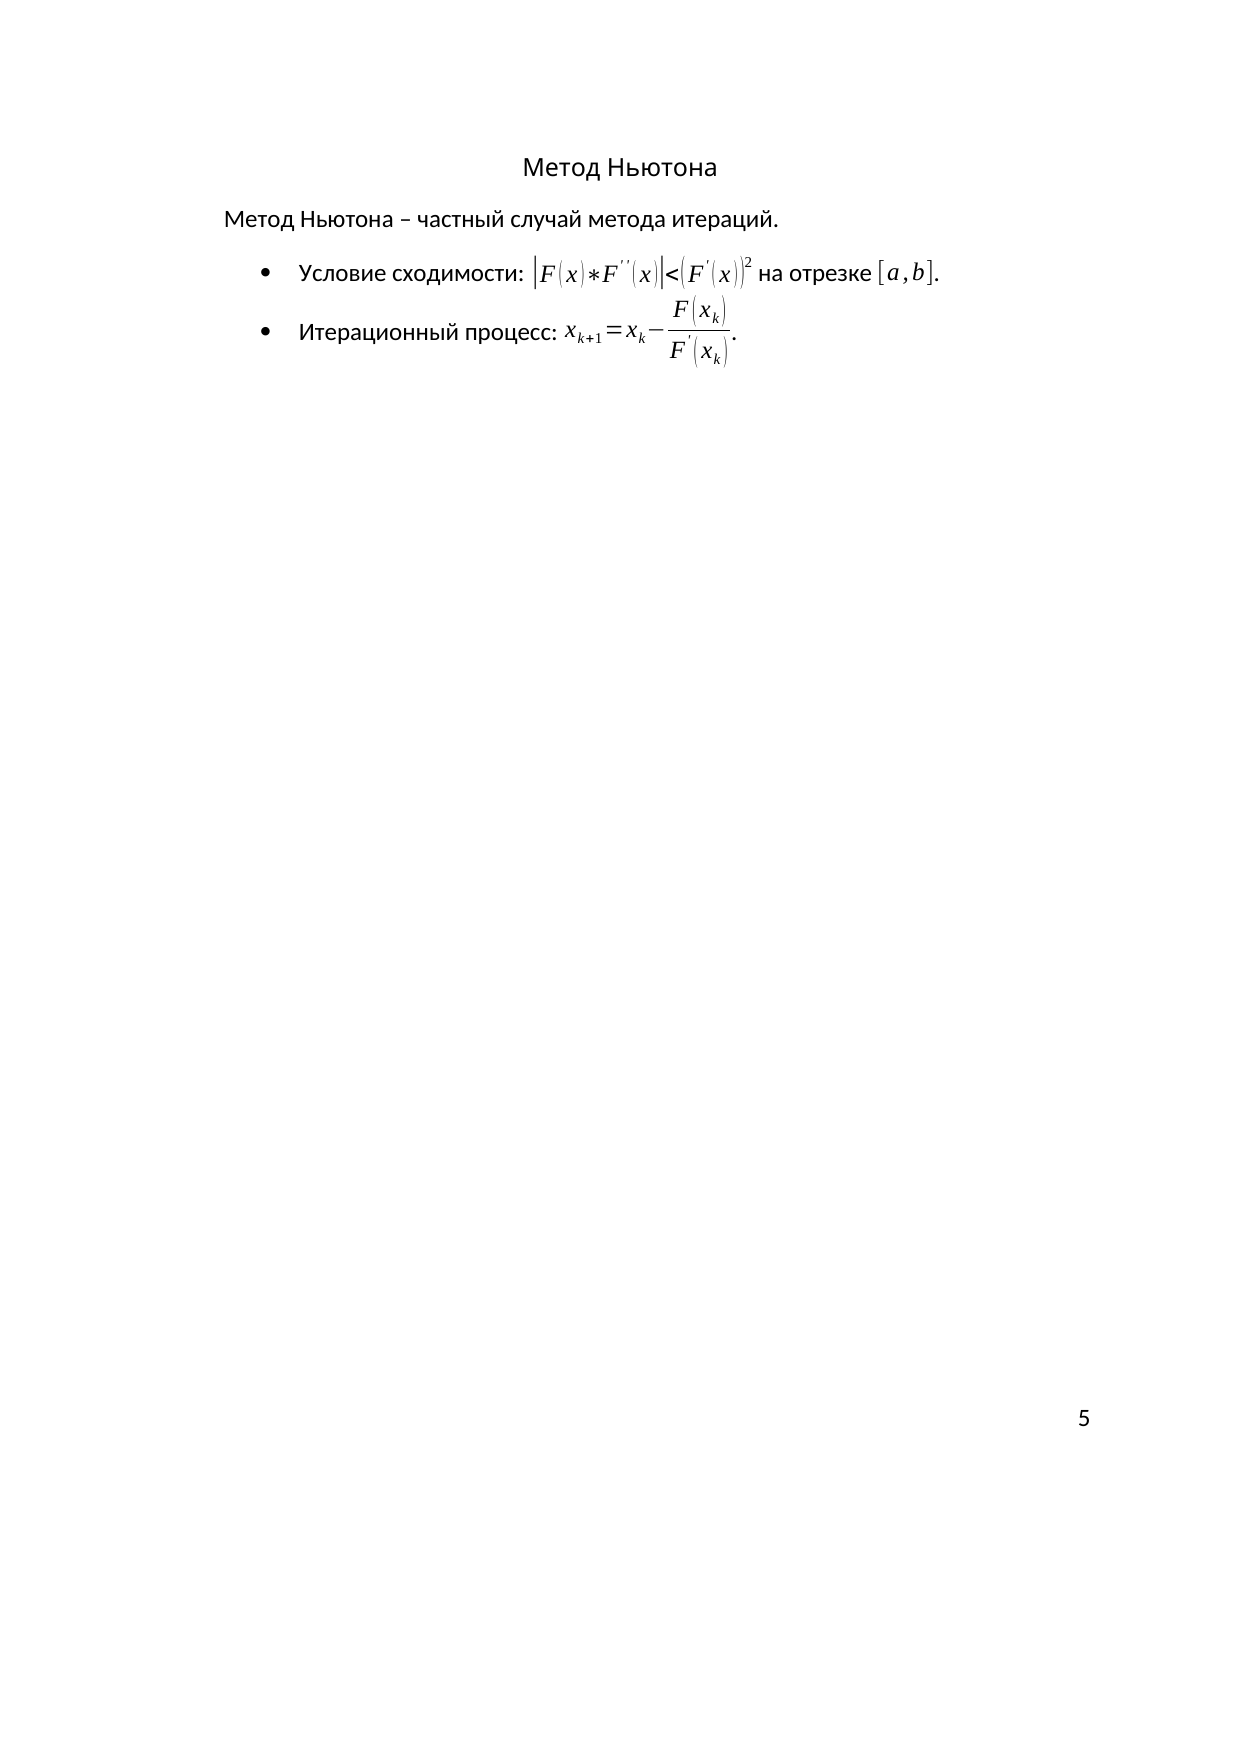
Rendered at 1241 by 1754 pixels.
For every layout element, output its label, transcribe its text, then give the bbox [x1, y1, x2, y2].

list Итерационный процесс: . [261, 294, 1090, 369]
text Метод Ньютона – частный случай метода итераций. [150, 203, 1090, 234]
list Условие сходимости: на отрезке . [261, 253, 1090, 292]
subtitle Метод Ньютона [718, 150, 1090, 184]
subtitle Метод Ньютона [150, 150, 522, 184]
